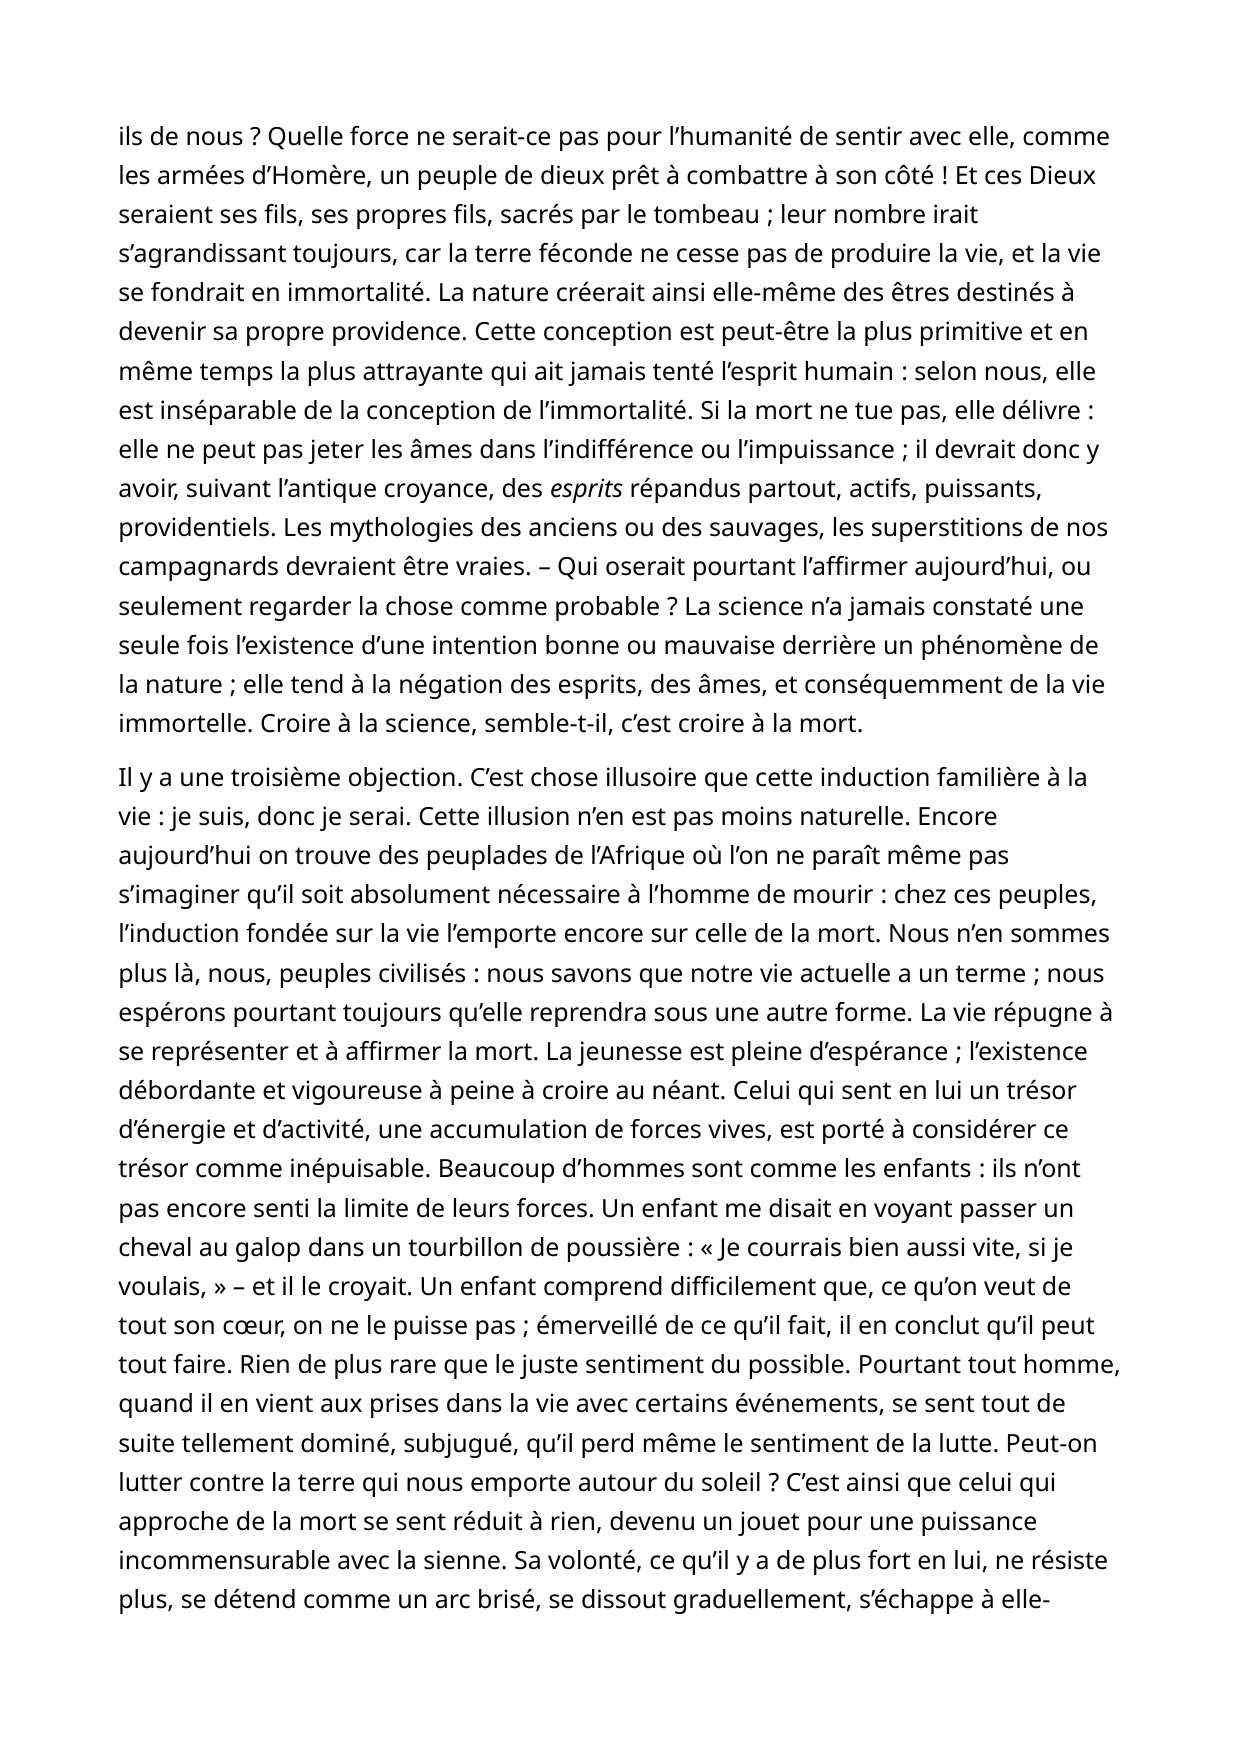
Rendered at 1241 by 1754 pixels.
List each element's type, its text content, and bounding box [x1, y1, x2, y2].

text Il y a une troisième objection. C’est chose illusoire que cette induction familière à la vie : je suis, donc je serai. Cette illusion n’en est pas moins naturelle. Encore aujourd’hui on trouve des peuplades de l’Afrique où l’on ne paraît même pas s’imaginer qu’il soit absolument nécessaire à l’homme de mourir : chez ces peuples, l’induction fondée sur la vie l’emporte encore sur celle de la mort. Nous n’en sommes plus là, nous, peuples civilisés : nous savons que notre vie actuelle a un terme ; nous espérons pourtant toujours qu’elle reprendra sous une autre forme. La vie répugne à se représenter et à affirmer la mort. La jeunesse est pleine d’espérance ; l’existence débordante et vigoureuse à peine à croire au néant. Celui qui sent en lui un trésor d’énergie et d’activité, une accumulation de forces vives, est porté à considérer ce trésor comme inépuisable. Beaucoup d’hommes sont comme les enfants : ils n’ont pas encore senti la limite de leurs forces. Un enfant me disait en voyant passer un cheval au galop dans un tourbillon de poussière : « Je courrais bien aussi vite, si je voulais, » – et il le croyait. Un enfant comprend difficilement que, ce qu’on veut de tout son cœur, on ne le puisse pas ; émerveillé de ce qu’il fait, il en conclut qu’il peut tout faire. Rien de plus rare que le juste sentiment du possible. Pourtant tout homme, quand il en vient aux prises dans la vie avec certains événements, se sent tout de suite tellement dominé, subjugué, qu’il perd même le sentiment de la lutte. Peut-on lutter contre la terre qui nous emporte autour du soleil ? C’est ainsi que celui qui approche de la mort se sent réduit à rien, devenu un jouet pour une puissance incommensurable avec la sienne. Sa volonté, ce qu’il y a de plus fort en lui, ne résiste plus, se détend comme un arc brisé, se dissout graduellement, s’échappe à elle- [118, 759, 1122, 1616]
text ils de nous ? Quelle force ne serait-ce pas pour l’humanité de sentir avec elle, comme les armées d’Homère, un peuple de dieux prêt à combattre à son côté ! Et ces Dieux seraient ses fils, ses propres fils, sacrés par le tombeau ; leur nombre irait s’agrandissant toujours, car la terre féconde ne cesse pas de produire la vie, et la vie se fondrait en immortalité. La nature créerait ainsi elle-même des êtres destinés à devenir sa propre providence. Cette conception est peut-être la plus primitive et en même temps la plus attrayante qui ait jamais tenté l’esprit humain : selon nous, elle est inséparable de la conception de l’immortalité. Si la mort ne tue pas, elle délivre : elle ne peut pas jeter les âmes dans l’indifférence ou l’impuissance ; il devrait donc y avoir, suivant l’antique croyance, des esprits répandus partout, actifs, puissants, providentiels. Les mythologies des anciens ou des sauvages, les superstitions de nos campagnards devraient être vraies. – Qui oserait pourtant l’affirmer aujourd’hui, ou seulement regarder la chose comme probable ? La science n’a jamais constaté une seule fois l’existence d’une intention bonne ou mauvaise derrière un phénomène de la nature ; elle tend à la négation des esprits, des âmes, et conséquemment de la vie immortelle. Croire à la science, semble-t-il, c’est croire à la mort. [118, 118, 1122, 740]
